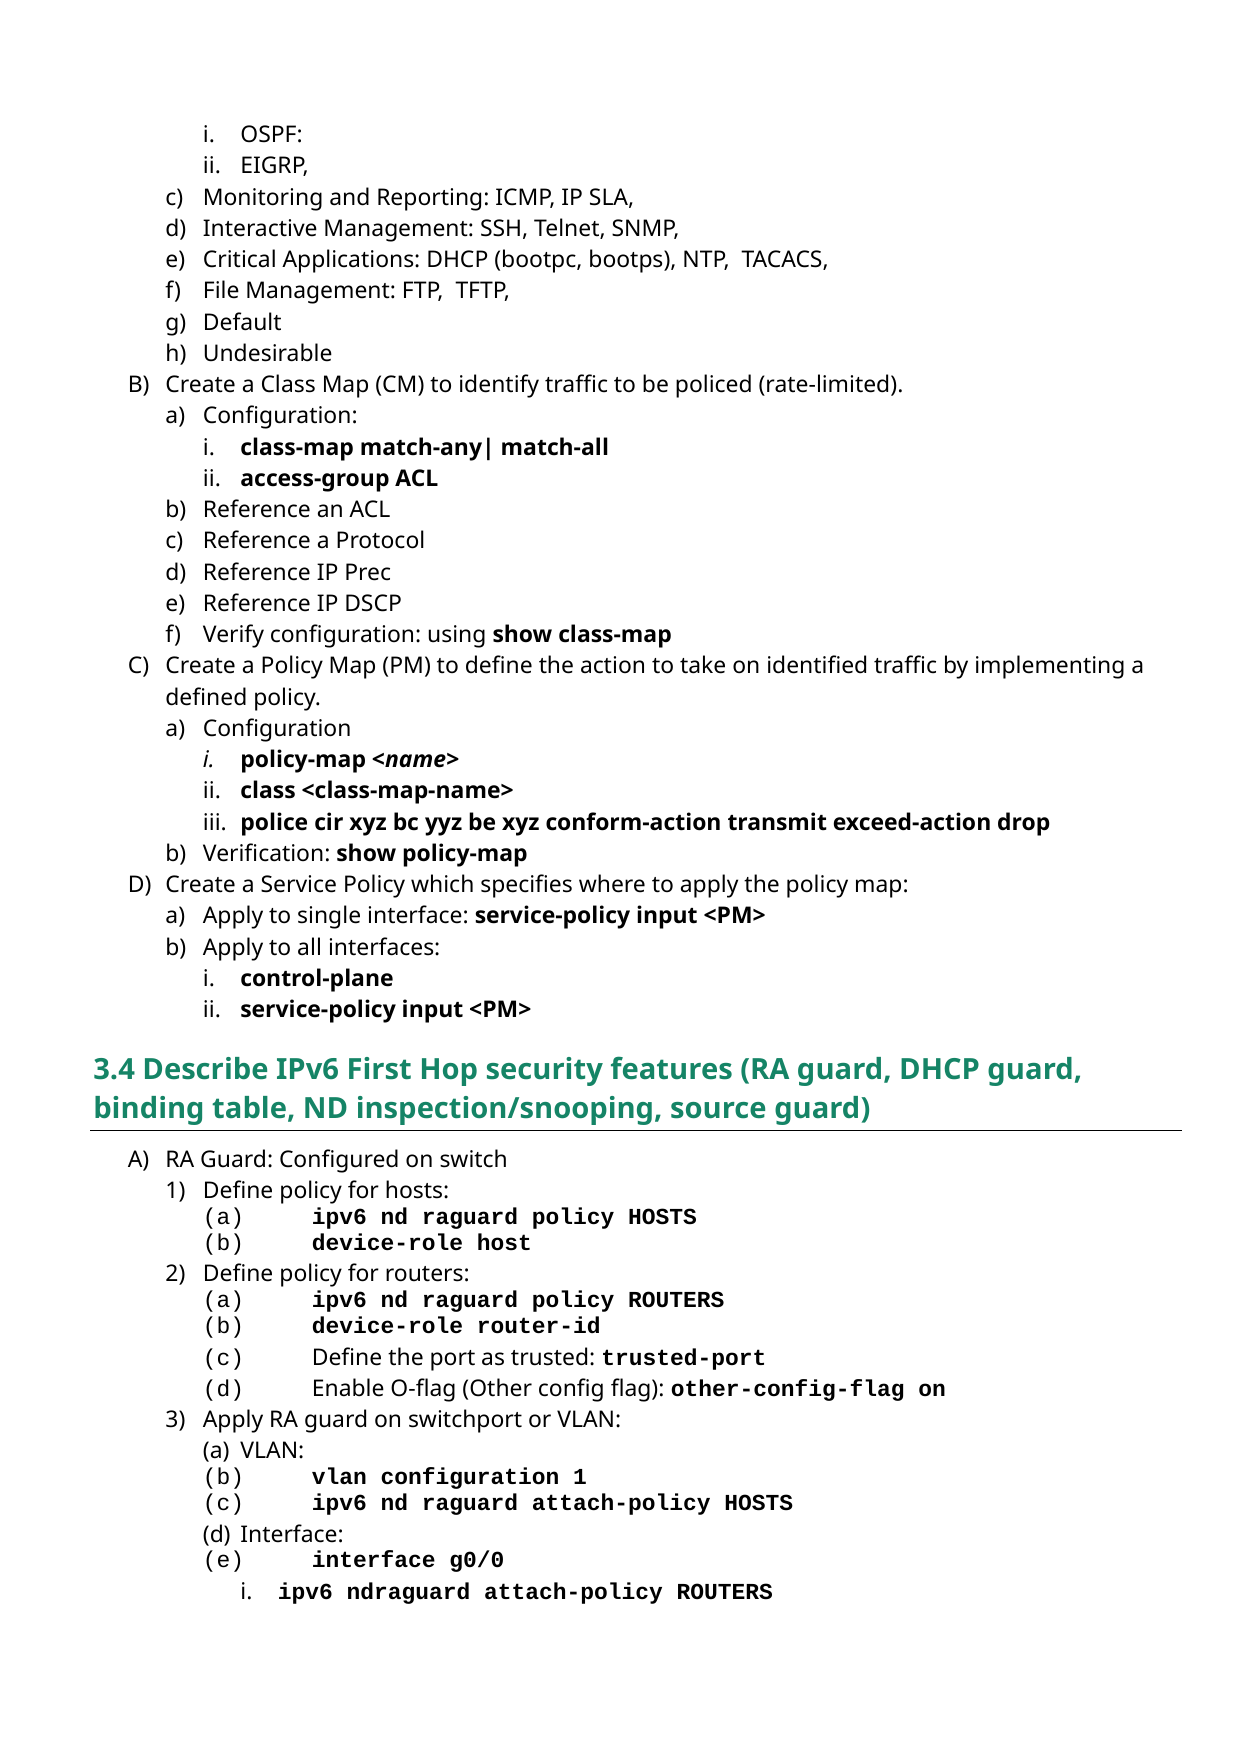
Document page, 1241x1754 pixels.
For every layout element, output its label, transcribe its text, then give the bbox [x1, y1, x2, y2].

list Default [165, 306, 1182, 337]
list Define policy for routers: [165, 1257, 1182, 1289]
list Interactive Management: SSH, Telnet, SNMP, [165, 212, 1182, 243]
subtitle 3.4 Describe IPv6 First Hop security features (RA guard, DHCP guard, binding table, ND inspection/snooping, source guard) [90, 1045, 1182, 1130]
list Reference IP DSCP [165, 587, 1182, 618]
list Reference an ACL [165, 493, 1182, 524]
list ipv6 ndraguard attach-policy ROUTERS [240, 1575, 1182, 1606]
list class-map match-any| match-all [203, 431, 1182, 462]
list Create a Service Policy which specifies where to apply the policy map: [128, 868, 1182, 899]
list Enable O-flag (Other config flag): other-config-flag on [203, 1372, 1182, 1403]
list class <class-map-name> [203, 774, 1182, 806]
list service-policy input <PM> [203, 993, 1182, 1024]
list OSPF: [203, 118, 1182, 149]
list control-plane [203, 962, 1182, 993]
list Apply to all interfaces: [165, 931, 1182, 962]
list Monitoring and Reporting: ICMP, IP SLA, [165, 181, 1182, 212]
list interface g0/0 [203, 1549, 1182, 1575]
list Critical Applications: DHCP (bootpc, bootps), NTP, TACACS, [165, 243, 1182, 274]
list police cir xyz bc yyz be xyz conform-action transmit exceed-action drop [203, 806, 1182, 837]
list ipv6 nd raguard policy HOSTS [203, 1206, 1182, 1231]
list Configuration [165, 712, 1182, 743]
list Configuration: [165, 399, 1182, 431]
list Apply to single interface: service-policy input <PM> [165, 899, 1182, 931]
list access-group ACL [203, 462, 1182, 493]
list Interface: [203, 1518, 1182, 1549]
list policy-map <name> [203, 743, 1182, 774]
list Create a Policy Map (PM) to define the action to take on identified traffic by implementing a defined policy. [128, 649, 1182, 712]
list Apply RA guard on switchport or VLAN: [165, 1403, 1182, 1434]
list Create a Class Map (CM) to identify traffic to be policed (rate-limited). [128, 368, 1182, 399]
list Reference IP Prec [165, 556, 1182, 587]
list Reference a Protocol [165, 524, 1182, 556]
list Undesirable [165, 337, 1182, 368]
list Define policy for hosts: [165, 1174, 1182, 1206]
list ipv6 nd raguard policy ROUTERS [203, 1289, 1182, 1314]
list VLAN: [203, 1434, 1182, 1466]
list device-role host [203, 1231, 1182, 1257]
list Verification: show policy-map [165, 837, 1182, 868]
list ipv6 nd raguard attach-policy HOSTS [203, 1492, 1182, 1518]
list RA Guard: Configured on switch [128, 1143, 1182, 1174]
list vlan configuration 1 [203, 1466, 1182, 1492]
list Verify configuration: using show class-map [165, 618, 1182, 649]
list File Management: FTP, TFTP, [165, 274, 1182, 306]
list EIGRP, [203, 149, 1182, 181]
list device-role router-id [203, 1314, 1182, 1341]
list Define the port as trusted: trusted-port [203, 1341, 1182, 1372]
